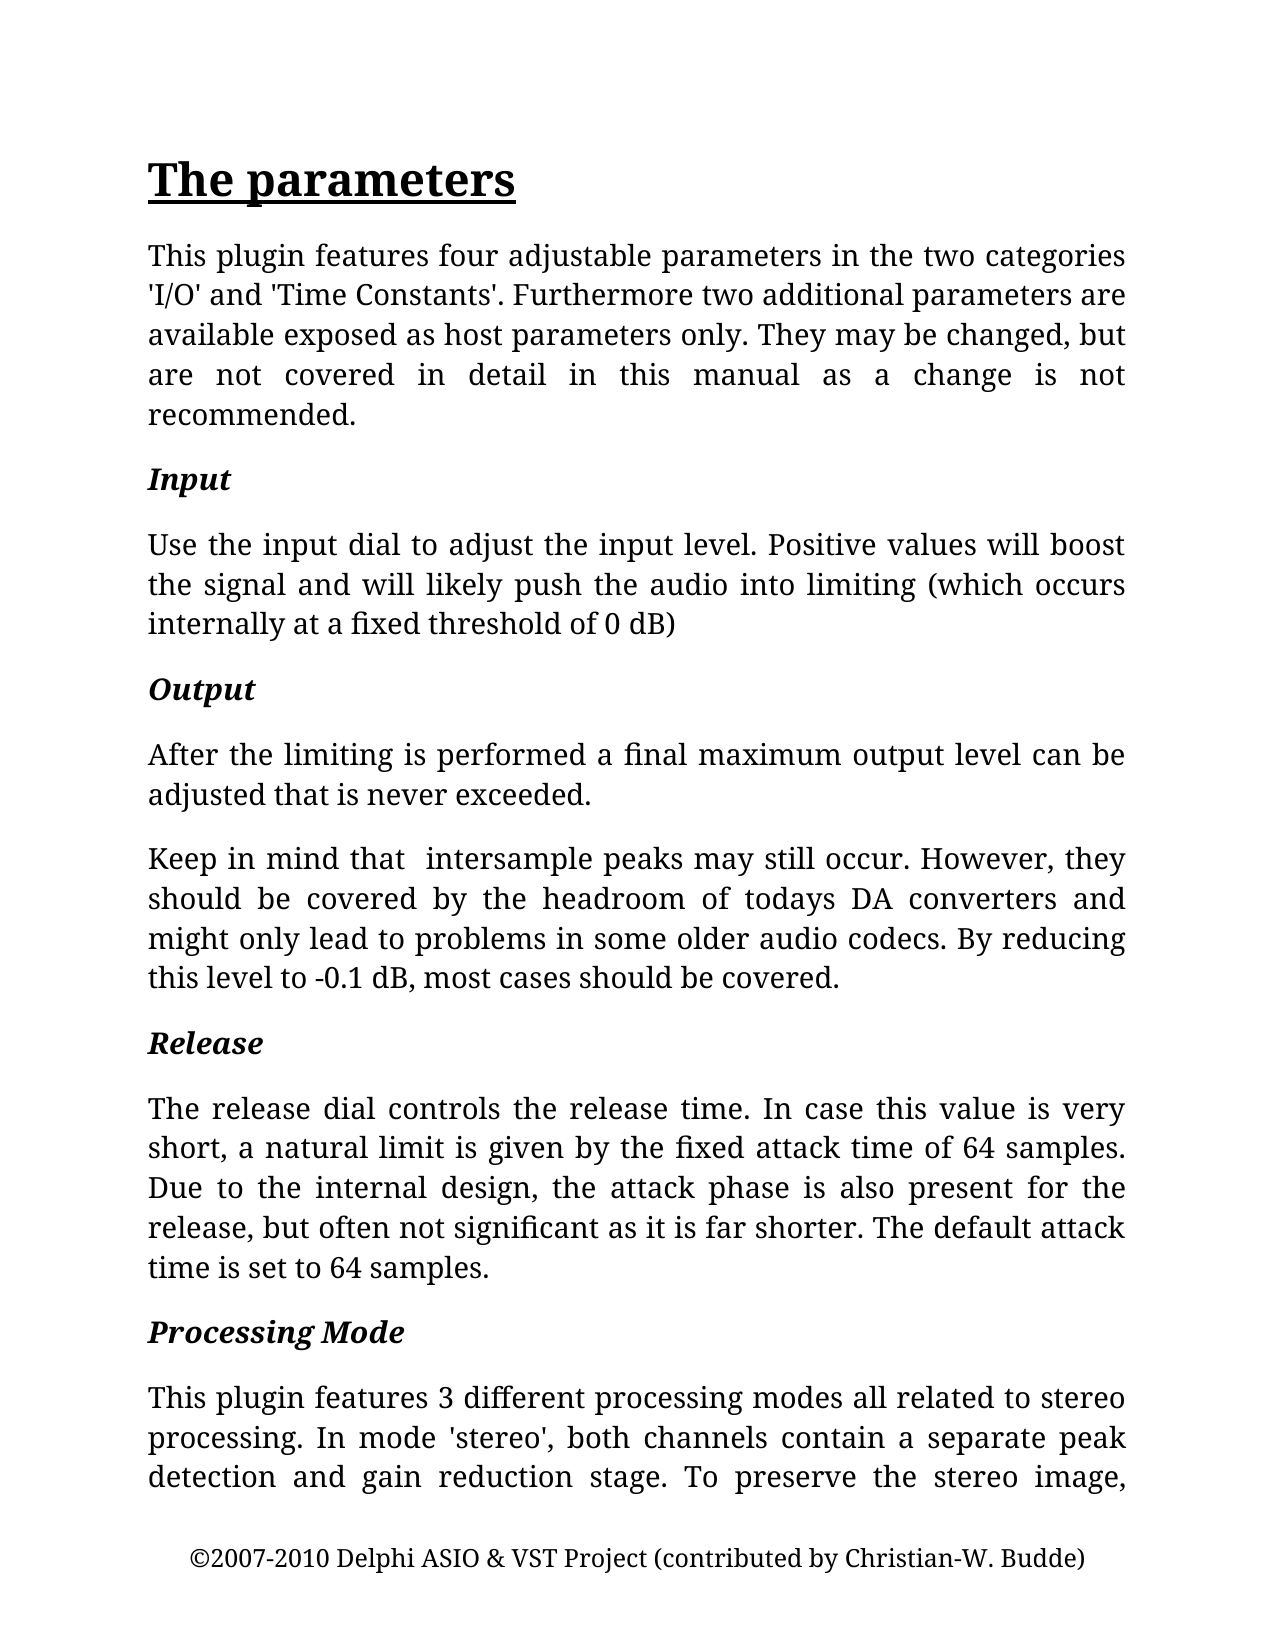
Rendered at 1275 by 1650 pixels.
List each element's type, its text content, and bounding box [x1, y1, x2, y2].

text Keep in mind that intersample peaks may still occur. However, they should be covered by the headroom of todays DA converters and might only lead to problems in some older audio codecs. By reducing this level to -0.1 dB, most cases should be covered. [148, 838, 1127, 997]
text This plugin features 3 different processing modes all related to stereo processing. In mode 'stereo', both channels contain a separate peak detection and gain reduction stage. To preserve the stereo image, [148, 1377, 1127, 1496]
text Use the input dial to adjust the input level. Positive values will boost the signal and will likely push the audio into limiting (which occurs internally at a fixed threshold of 0 dB) [148, 524, 1127, 643]
subtitle Processing Mode [148, 1312, 1127, 1352]
subtitle Release [148, 1022, 1127, 1063]
text The release dial controls the release time. In case this value is very short, a natural limit is given by the fixed attack time of 64 samples. Due to the internal design, the attack phase is also present for the release, but often not significant as it is far shorter. The default attack time is set to 64 samples. [148, 1088, 1127, 1287]
text After the limiting is performed a final maximum output level can be adjusted that is never exceeded. [148, 734, 1127, 813]
subtitle The parameters [148, 148, 1127, 210]
text This plugin features four adjustable parameters in the two categories 'I/O' and 'Time Constants'. Furthermore two additional parameters are available exposed as host parameters only. They may be changed, but are not covered in detail in this manual as a change is not recommended. [148, 235, 1127, 433]
subtitle Input [148, 458, 1127, 499]
subtitle Output [148, 668, 1127, 709]
